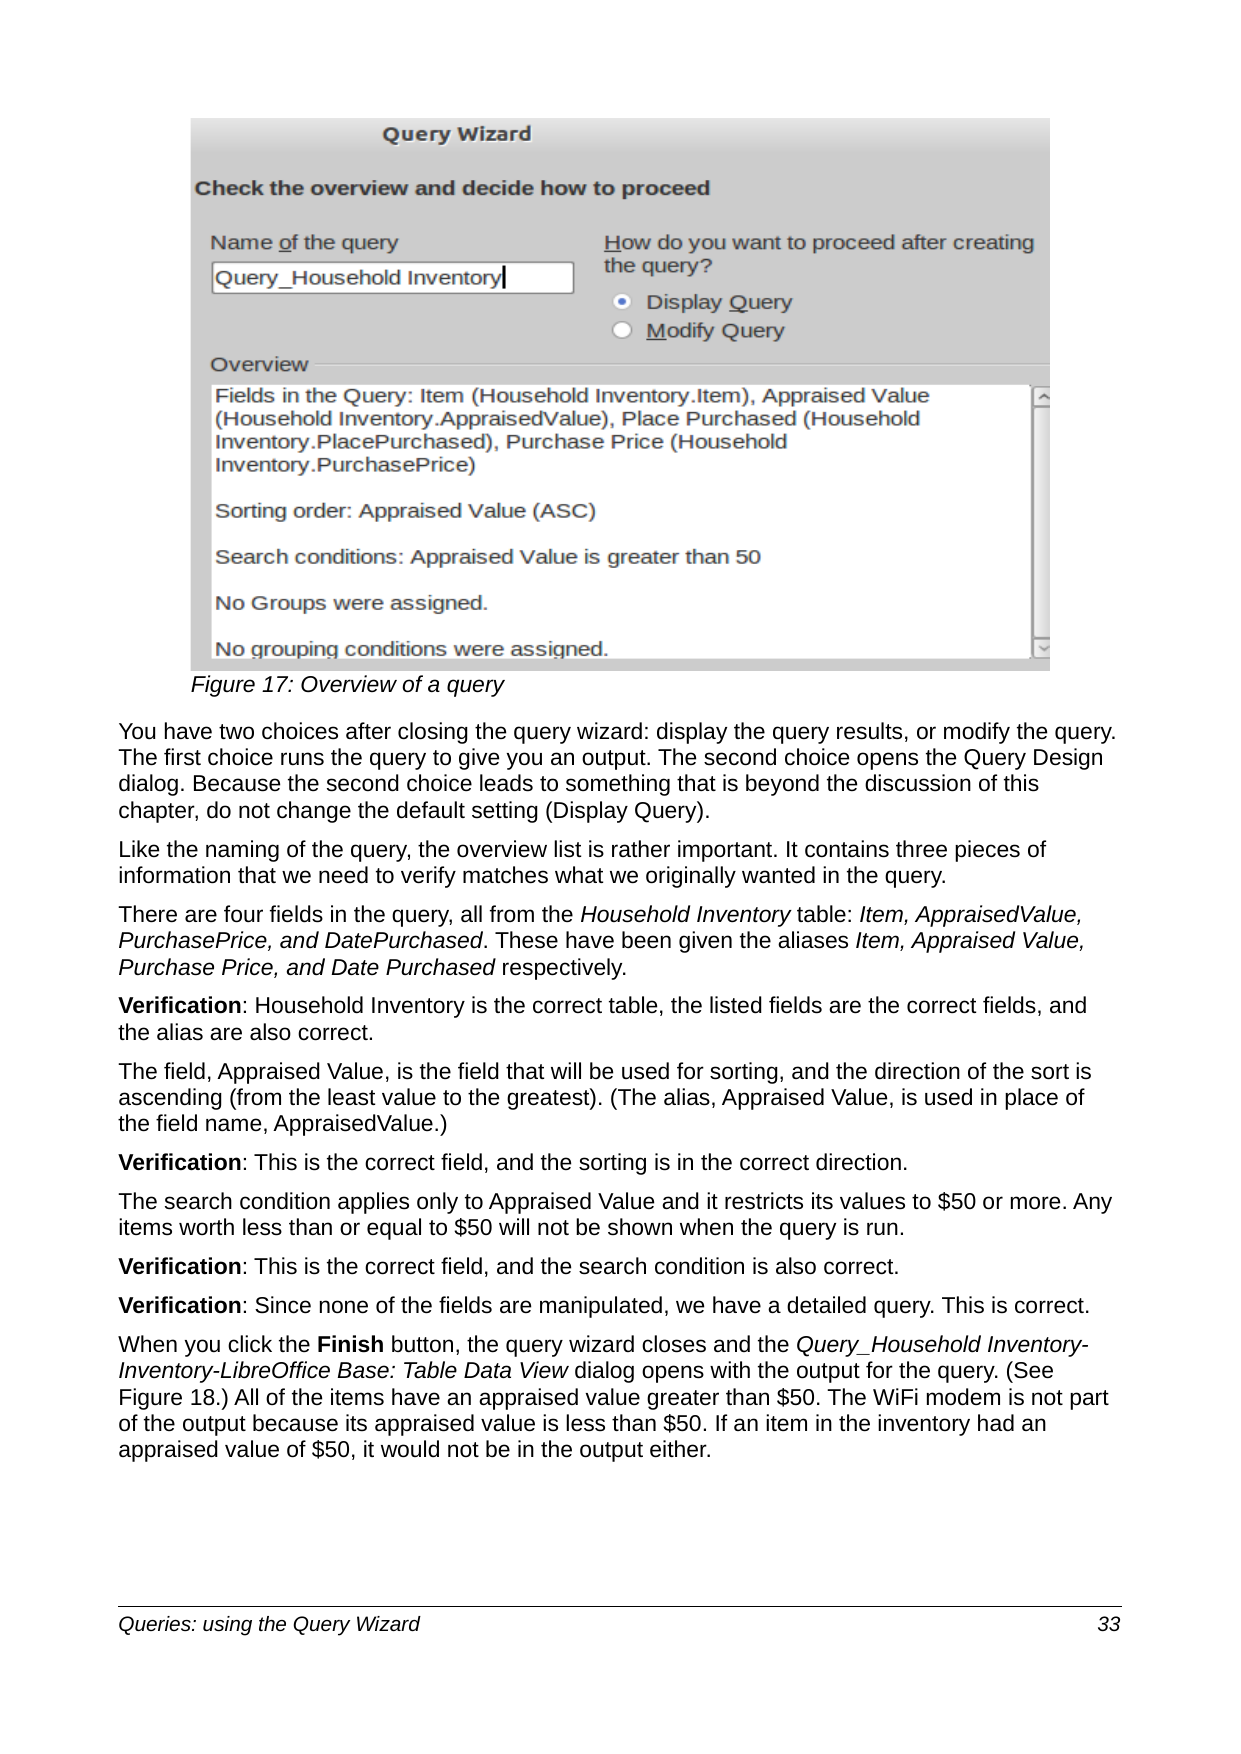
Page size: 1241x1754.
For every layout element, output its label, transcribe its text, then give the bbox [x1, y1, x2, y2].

text There are four fields in the query, all from the Household Inventory table: Item, AppraisedValue, PurchasePrice, and DatePurchased. These have been given the aliases Item, Appraised Value, Purchase Price, and Date Purchased respectively. [118, 901, 1122, 980]
text When you click the Finish button, the query wizard closes and the Query_Household Inventory-Inventory-LibreOffice Base: Table Data View dialog opens with the output for the query. (See Figure 18.) All of the items have an appraised value greater than $50. The WiFi modem is not part of the output because its appraised value is less than $50. If an item in the inventory had an appraised value of $50, it would not be in the output either. [118, 1331, 1122, 1463]
text Verification: Household Inventory is the correct table, the listed fields are the correct fields, and the alias are also correct. [118, 992, 1122, 1045]
text Like the naming of the query, the overview list is rather important. It contains three pieces of information that we need to verify matches what we originally wanted in the query. [118, 836, 1122, 888]
text The search condition applies only to Appraised Value and it restricts its values to $50 or more. Any items worth less than or equal to $50 will not be shown when the query is run. [118, 1188, 1122, 1241]
text The field, Appraised Value, is the field that will be used for sorting, and the direction of the sort is ascending (from the least value to the greatest). (The alias, Appraised Value, is used in place of the field name, AppraisedValue.) [118, 1058, 1122, 1137]
text Verification: This is the correct field, and the search condition is also correct. [118, 1253, 1122, 1279]
text Figure 17: Overview of a query [191, 671, 1050, 697]
text Verification: Since none of the fields are manipulated, we have a detailed query. This is correct. [118, 1292, 1122, 1318]
picture [190, 118, 1050, 671]
text You have two choices after closing the query wizard: display the query results, or modify the query. The first choice runs the query to give you an output. The second choice opens the Query Design dialog. Because the second choice leads to something that is beyond the discussion of this chapter, do not change the default setting (Display Query). [118, 718, 1122, 823]
text Verification: This is the correct field, and the sorting is in the correct direction. [118, 1149, 1122, 1176]
